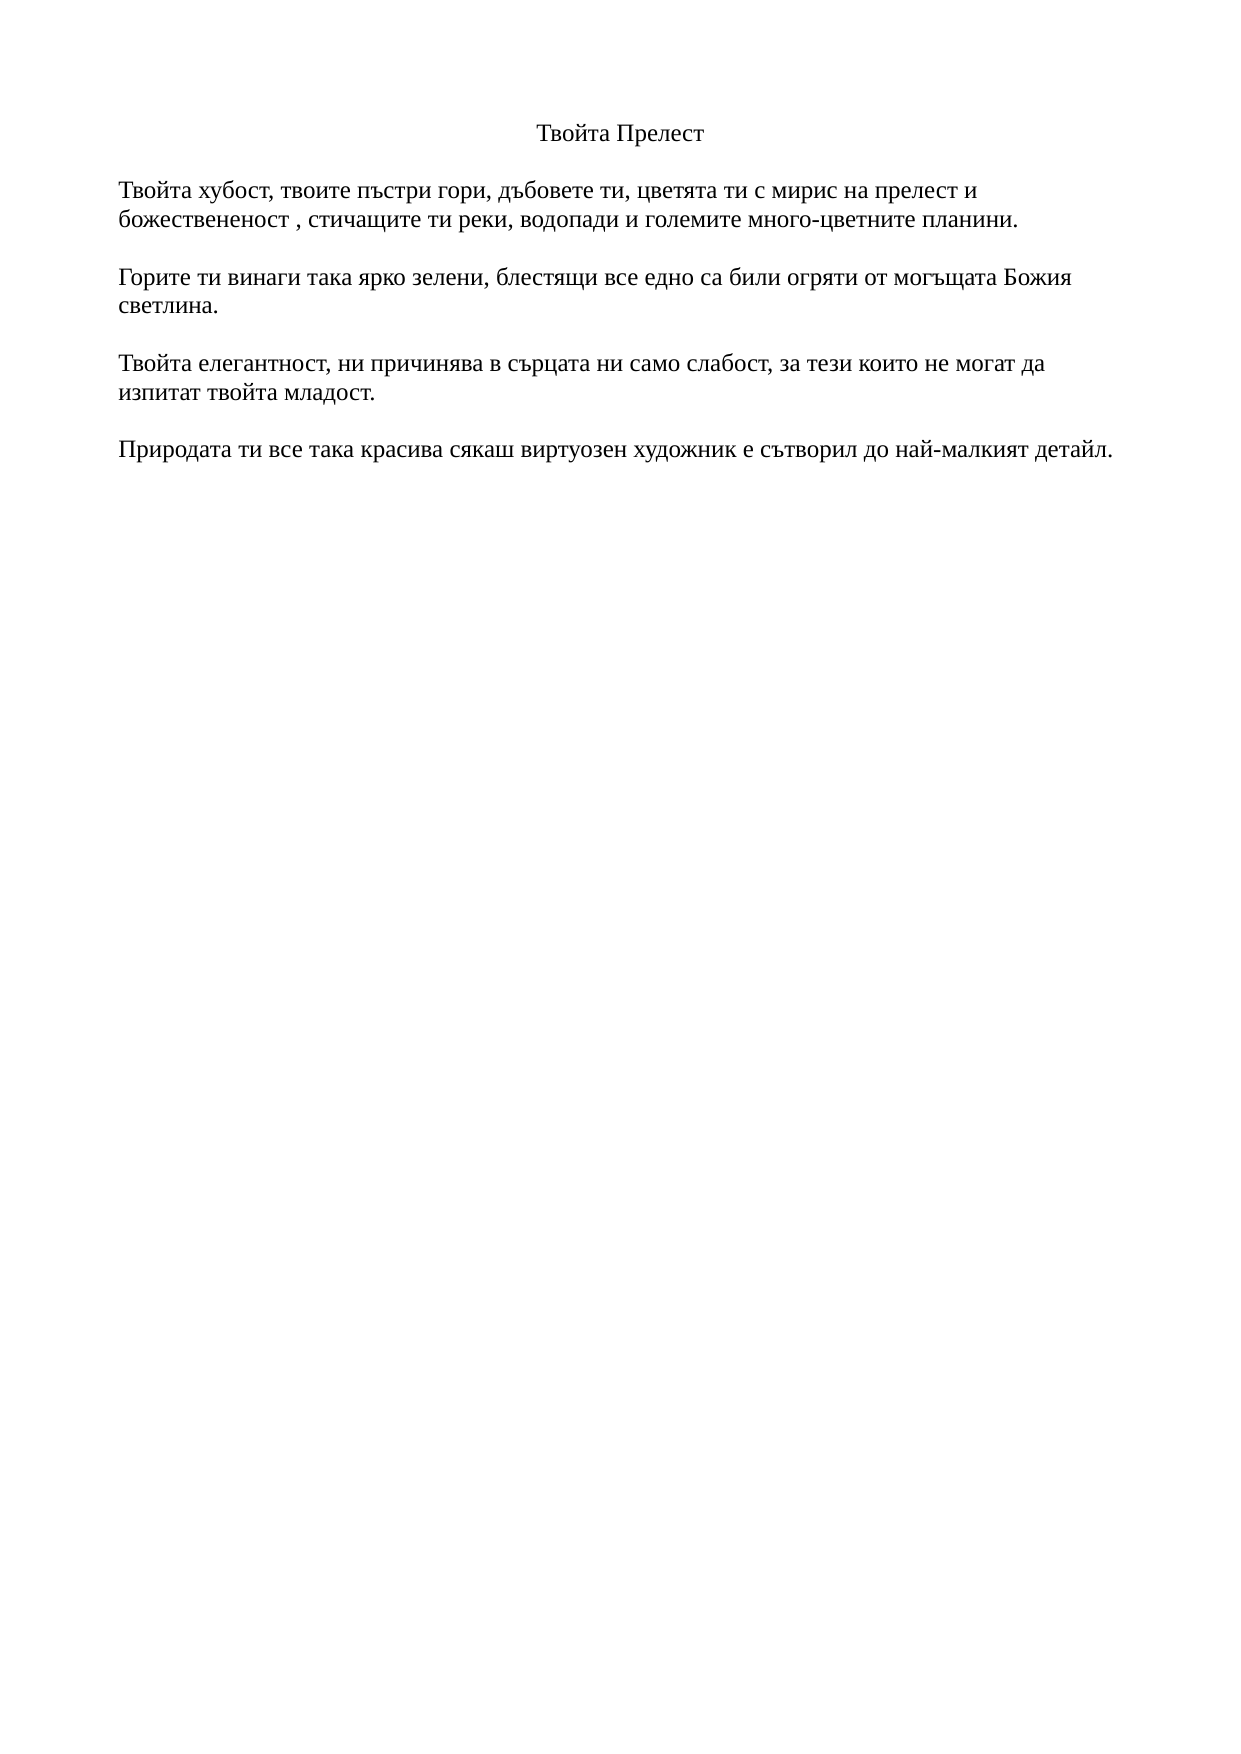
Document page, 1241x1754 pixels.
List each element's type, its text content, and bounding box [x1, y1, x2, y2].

text Твойта хубост, твоите пъстри гори, дъбовете ти, цветята ти с мирис на прелест и божествененост , стичащите ти реки, водопади и големите много-цветните планини. [118, 176, 1122, 233]
text Горите ти винаги така ярко зелени, блестящи все едно са били огряти от могъщата Божия светлина. [118, 262, 1122, 319]
text Природата ти все така красива сякаш виртуозен художник е сътворил до най-малкият детайл. [118, 434, 1122, 463]
text Твойта Прелест [118, 118, 1122, 147]
text Твойта елегантност, ни причинява в сърцата ни само слабост, за тези които не могат да изпитат твойта младост. [118, 348, 1122, 406]
